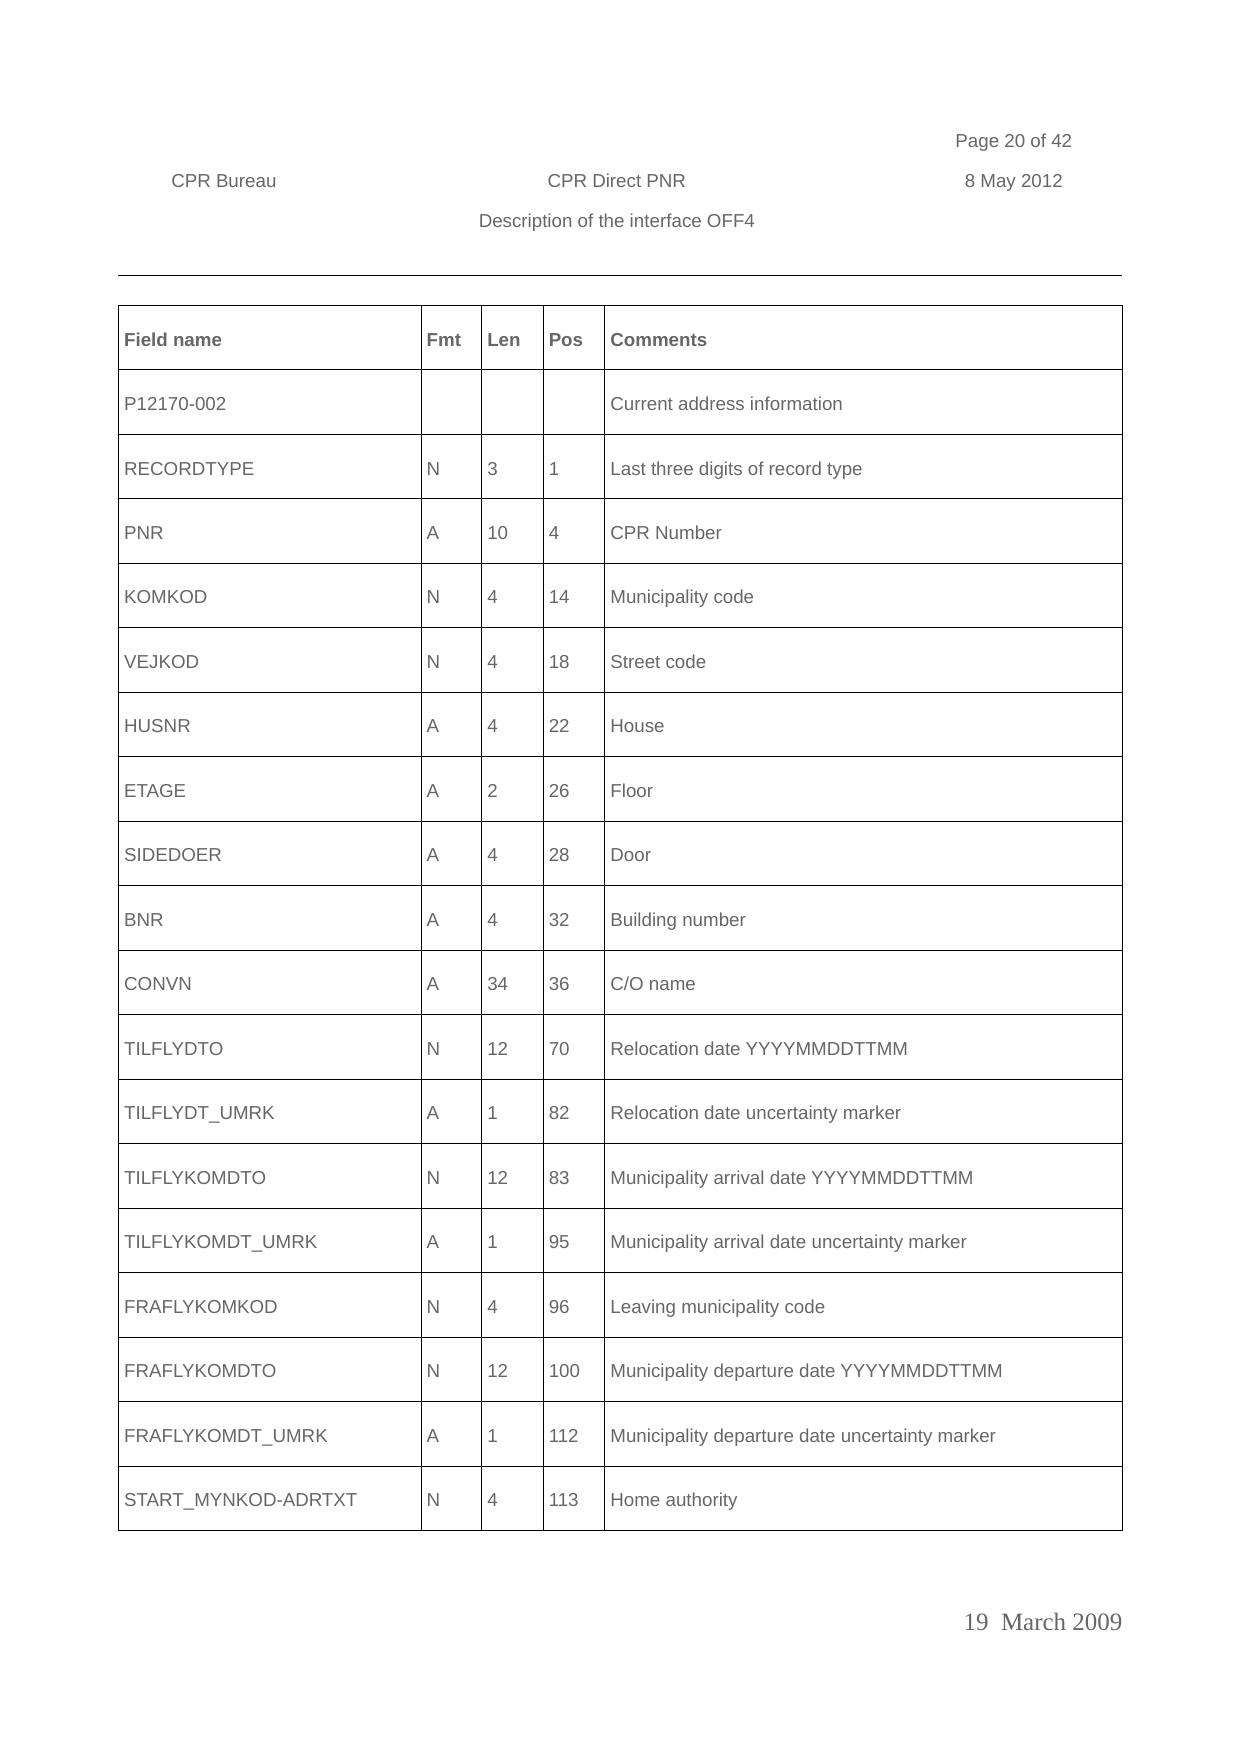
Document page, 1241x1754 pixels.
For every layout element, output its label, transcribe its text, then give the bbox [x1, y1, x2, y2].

table_cell 1 [482, 1209, 543, 1272]
table_cell FRAFLYKOMKOD [119, 1273, 421, 1337]
table_cell 1 [482, 1080, 543, 1143]
table_cell Municipality arrival date YYYYMMDDTTMM [605, 1144, 1122, 1208]
table_cell FRAFLYKOMDT_UMRK [119, 1402, 421, 1466]
table_cell 12 [482, 1144, 543, 1208]
table_cell 4 [482, 693, 543, 756]
table_cell 28 [544, 822, 604, 885]
table_cell 4 [482, 822, 543, 885]
table_cell 1 [544, 435, 604, 498]
table_cell KOMKOD [119, 564, 421, 627]
table_cell Municipality code [605, 564, 1122, 627]
table_cell CPR Number [605, 499, 1122, 563]
table_cell VEJKOD [119, 628, 421, 692]
table_cell 112 [544, 1402, 604, 1466]
table_header Comments [605, 306, 1122, 369]
table_header Pos [544, 306, 604, 369]
table_cell Door [605, 822, 1122, 885]
table_cell 10 [482, 499, 543, 563]
table_cell TILFLYKOMDT_UMRK [119, 1209, 421, 1272]
table_cell N [422, 1015, 481, 1079]
table_cell 2 [482, 757, 543, 821]
table_cell 82 [544, 1080, 604, 1143]
table_cell 32 [544, 886, 604, 950]
table_cell Floor [605, 757, 1122, 821]
table_cell Street code [605, 628, 1122, 692]
table_cell A [422, 757, 481, 821]
table_cell 22 [544, 693, 604, 756]
table_cell N [422, 1273, 481, 1337]
table_cell Home authority [605, 1467, 1122, 1530]
table_cell SIDEDOER [119, 822, 421, 885]
table_cell 4 [482, 1273, 543, 1337]
table_cell 12 [482, 1338, 543, 1401]
table_cell A [422, 1402, 481, 1466]
table_cell TILFLYKOMDTO [119, 1144, 421, 1208]
table_cell N [422, 435, 481, 498]
table_cell 4 [482, 564, 543, 627]
table_cell 26 [544, 757, 604, 821]
table_cell Municipality departure date uncertainty marker [605, 1402, 1122, 1466]
table_cell A [422, 499, 481, 563]
table_cell BNR [119, 886, 421, 950]
table_cell P12170-002 [119, 370, 421, 434]
table_cell 36 [544, 951, 604, 1014]
table_header Fmt [422, 306, 481, 369]
table_cell 100 [544, 1338, 604, 1401]
table_cell Relocation date uncertainty marker [605, 1080, 1122, 1143]
table_cell 4 [482, 628, 543, 692]
table_cell [482, 370, 543, 434]
table_cell 34 [482, 951, 543, 1014]
table_cell Leaving municipality code [605, 1273, 1122, 1337]
table_cell Building number [605, 886, 1122, 950]
table_cell TILFLYDT_UMRK [119, 1080, 421, 1143]
table_cell Relocation date YYYYMMDDTTMM [605, 1015, 1122, 1079]
table_cell RECORDTYPE [119, 435, 421, 498]
table_cell Municipality departure date YYYYMMDDTTMM [605, 1338, 1122, 1401]
table_cell ETAGE [119, 757, 421, 821]
table_cell 95 [544, 1209, 604, 1272]
table_cell Current address information [605, 370, 1122, 434]
table_cell 4 [544, 499, 604, 563]
table_cell Municipality arrival date uncertainty marker [605, 1209, 1122, 1272]
table_cell 113 [544, 1467, 604, 1530]
table_cell 4 [482, 1467, 543, 1530]
table_cell FRAFLYKOMDTO [119, 1338, 421, 1401]
table_cell TILFLYDTO [119, 1015, 421, 1079]
table_cell 83 [544, 1144, 604, 1208]
table_cell [544, 370, 604, 434]
table_cell C/O name [605, 951, 1122, 1014]
table_cell START_MYNKOD-ADRTXT [119, 1467, 421, 1530]
table_cell House [605, 693, 1122, 756]
table_cell [422, 370, 481, 434]
table_cell HUSNR [119, 693, 421, 756]
table_cell 96 [544, 1273, 604, 1337]
table_cell A [422, 886, 481, 950]
table_cell 3 [482, 435, 543, 498]
table_cell 70 [544, 1015, 604, 1079]
table_cell N [422, 1338, 481, 1401]
table_cell A [422, 693, 481, 756]
table_cell A [422, 1209, 481, 1272]
table_cell A [422, 1080, 481, 1143]
table_cell CONVN [119, 951, 421, 1014]
table_cell N [422, 1467, 481, 1530]
table_cell A [422, 822, 481, 885]
table_cell N [422, 564, 481, 627]
table_cell PNR [119, 499, 421, 563]
table_cell 1 [482, 1402, 543, 1466]
table_cell 4 [482, 886, 543, 950]
table_cell 14 [544, 564, 604, 627]
table_cell 18 [544, 628, 604, 692]
table_cell Last three digits of record type [605, 435, 1122, 498]
table_cell N [422, 1144, 481, 1208]
table_header Field name [119, 306, 421, 369]
table_cell A [422, 951, 481, 1014]
table_header Len [482, 306, 543, 369]
table_cell N [422, 628, 481, 692]
table_cell 12 [482, 1015, 543, 1079]
